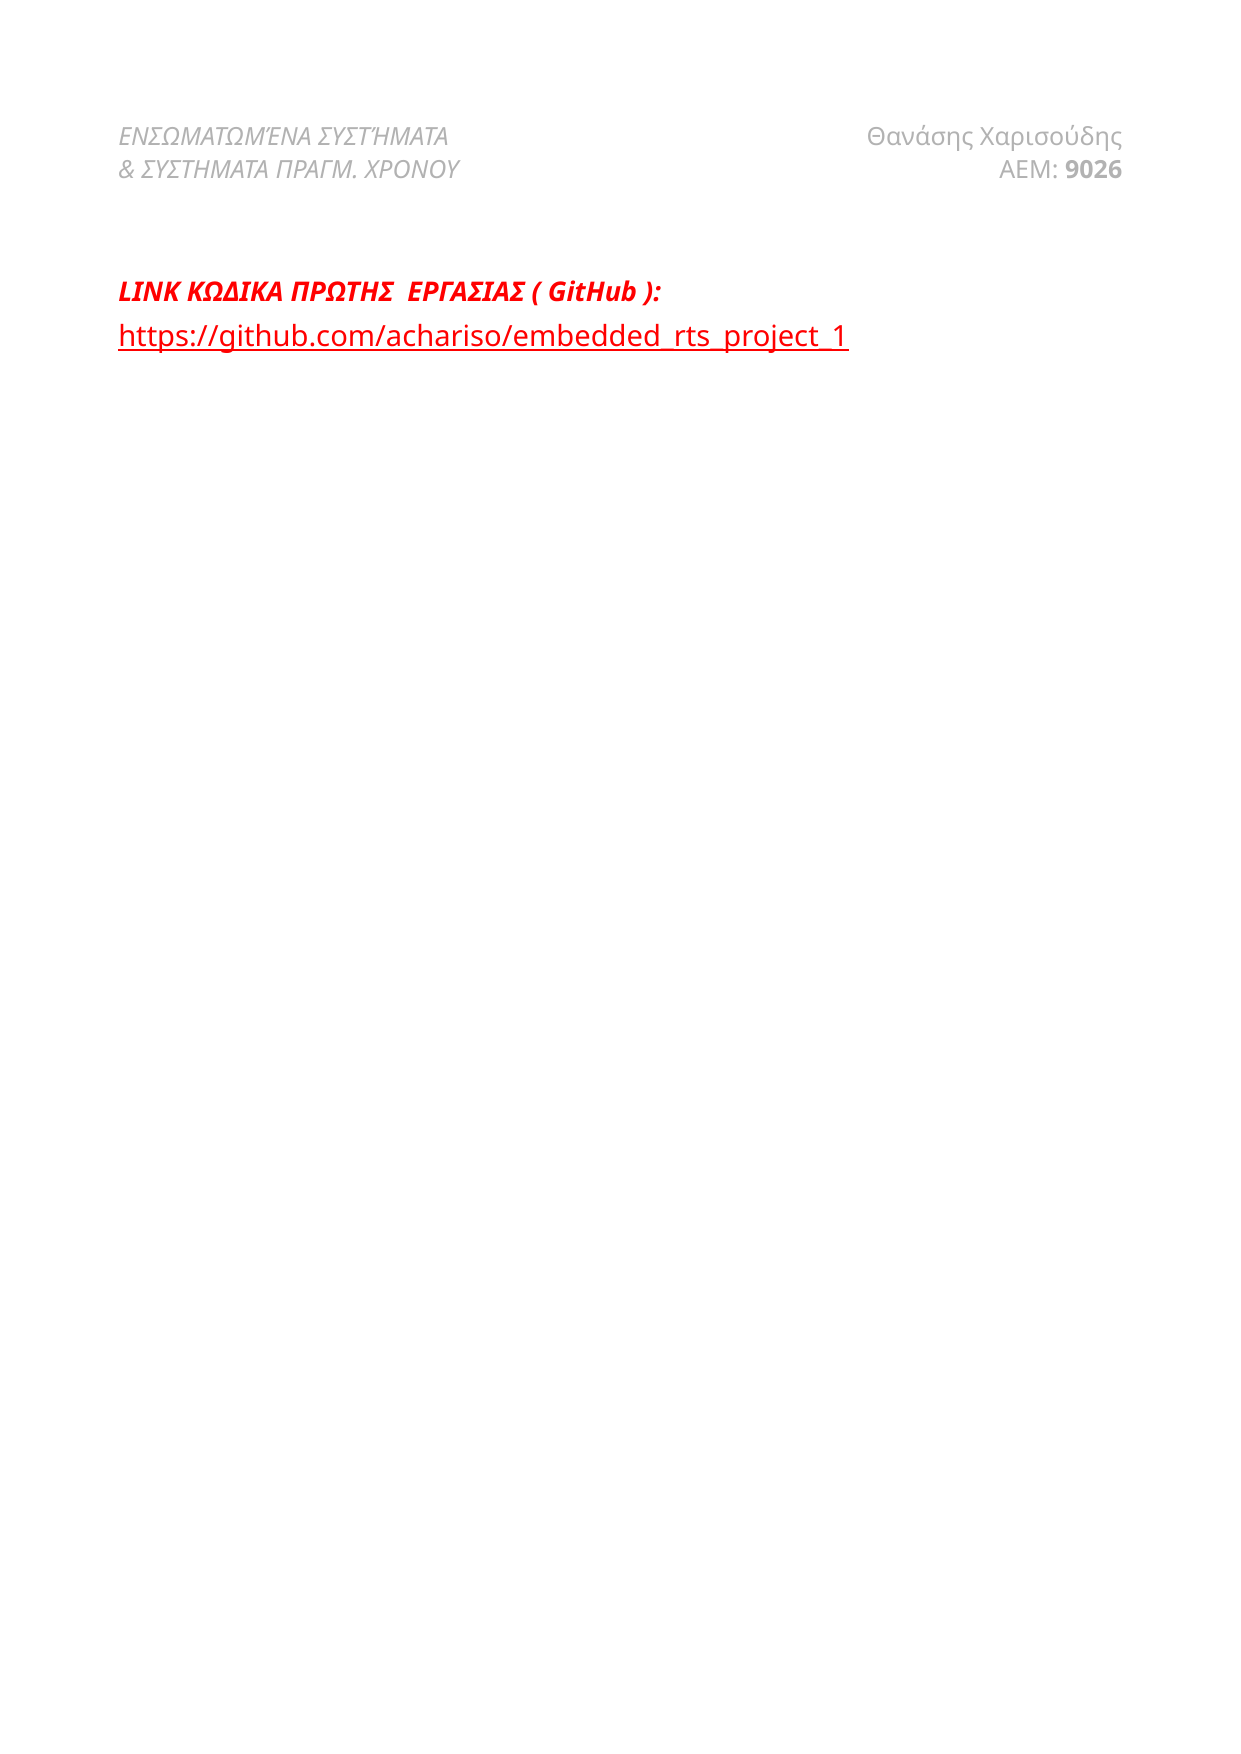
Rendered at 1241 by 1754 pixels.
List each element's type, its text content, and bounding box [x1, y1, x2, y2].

text LINK ΚΩΔΙΚΑ ΠΡΩΤΗΣ ΕΡΓΑΣΙΑΣ ( GitHub ): https://github.com/achariso/embedded_rts_project_1 [118, 273, 1122, 355]
